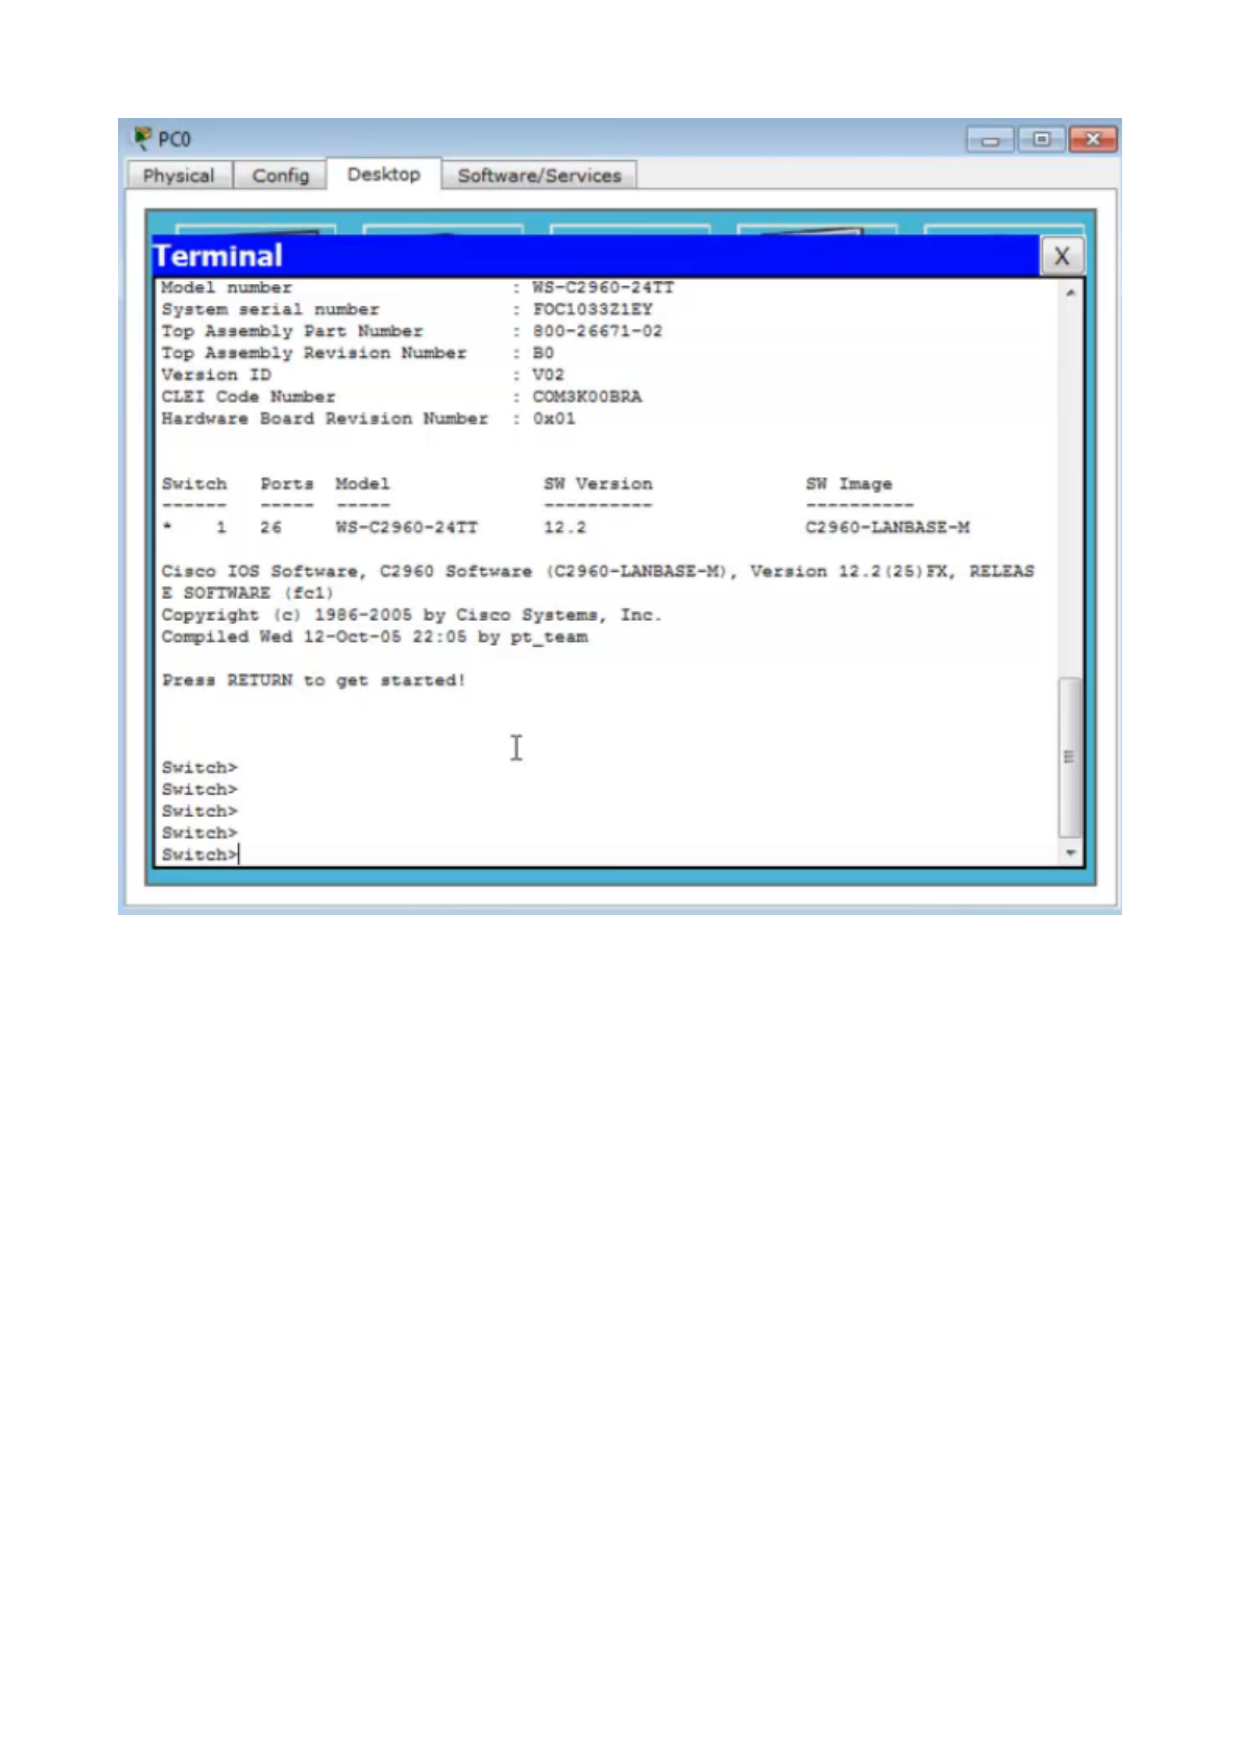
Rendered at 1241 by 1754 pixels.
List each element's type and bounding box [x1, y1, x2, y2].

picture [118, 118, 1123, 915]
